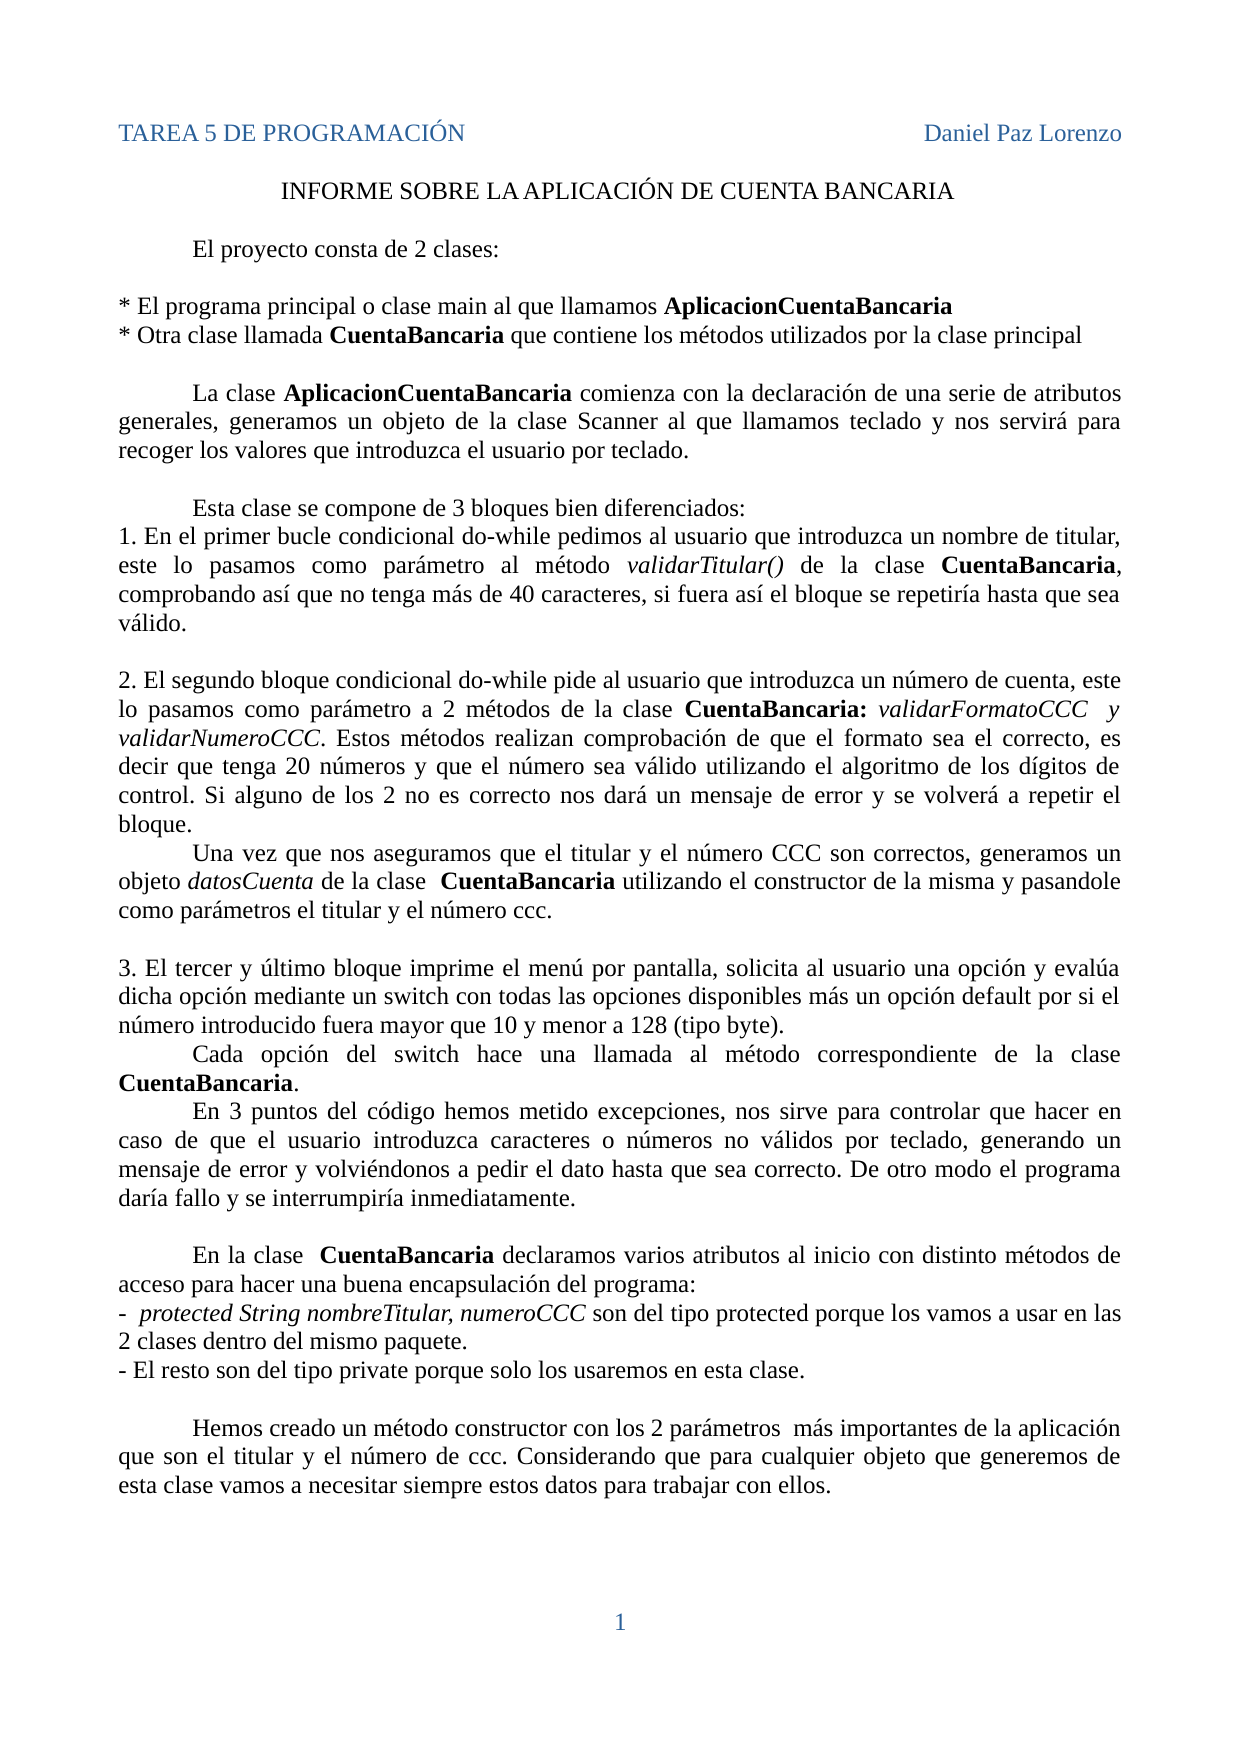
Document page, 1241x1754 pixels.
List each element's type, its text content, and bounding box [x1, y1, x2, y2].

text En 3 puntos del código hemos metido excepciones, nos sirve para controlar que hacer en caso de que el usuario introduzca caracteres o números no válidos por teclado, generando un mensaje de error y volviéndonos a pedir el dato hasta que sea correcto. De otro modo el programa daría fallo y se interrumpiría inmediatamente. [118, 1096, 1122, 1211]
text 1. En el primer bucle condicional do-while pedimos al usuario que introduzca un nombre de titular, este lo pasamos como parámetro al método validarTitular() de la clase CuentaBancaria, comprobando así que no tenga más de 40 caracteres, si fuera así el bloque se repetiría hasta que sea válido. [118, 521, 1122, 636]
text * Otra clase llamada CuentaBancaria que contiene los métodos utilizados por la clase principal [118, 320, 1122, 349]
text En la clase CuentaBancaria declaramos varios atributos al inicio con distinto métodos de acceso para hacer una buena encapsulación del programa: [118, 1240, 1122, 1298]
text Cada opción del switch hace una llamada al método correspondiente de la clase CuentaBancaria. [118, 1039, 1122, 1096]
text * El programa principal o clase main al que llamamos AplicacionCuentaBancaria [118, 291, 1122, 320]
text Hemos creado un método constructor con los 2 parámetros más importantes de la aplicación que son el titular y el número de ccc. Considerando que para cualquier objeto que generemos de esta clase vamos a necesitar siempre estos datos para trabajar con ellos. [118, 1413, 1122, 1499]
text Esta clase se compone de 3 bloques bien diferenciados: [118, 493, 1122, 521]
text - protected String nombreTitular, numeroCCC son del tipo protected porque los vamos a usar en las 2 clases dentro del mismo paquete. [118, 1298, 1122, 1355]
text El proyecto consta de 2 clases: [118, 234, 1122, 263]
text - El resto son del tipo private porque solo los usaremos en esta clase. [118, 1355, 1122, 1384]
text Una vez que nos aseguramos que el titular y el número CCC son correctos, generamos un objeto datosCuenta de la clase CuentaBancaria utilizando el constructor de la misma y pasandole como parámetros el titular y el número ccc. [118, 838, 1122, 924]
text 2. El segundo bloque condicional do-while pide al usuario que introduzca un número de cuenta, este lo pasamos como parámetro a 2 métodos de la clase CuentaBancaria: validarFormatoCCC y validarNumeroCCC. Estos métodos realizan comprobación de que el formato sea el correcto, es decir que tenga 20 números y que el número sea válido utilizando el algoritmo de los dígitos de control. Si alguno de los 2 no es correcto nos dará un mensaje de error y se volverá a repetir el bloque. [118, 665, 1122, 838]
text INFORME SOBRE LA APLICACIÓN DE CUENTA BANCARIA [118, 176, 1122, 205]
text La clase AplicacionCuentaBancaria comienza con la declaración de una serie de atributos generales, generamos un objeto de la clase Scanner al que llamamos teclado y nos servirá para recoger los valores que introduzca el usuario por teclado. [118, 378, 1122, 464]
text 3. El tercer y último bloque imprime el menú por pantalla, solicita al usuario una opción y evalúa dicha opción mediante un switch con todas las opciones disponibles más un opción default por si el número introducido fuera mayor que 10 y menor a 128 (tipo byte). [118, 953, 1122, 1039]
